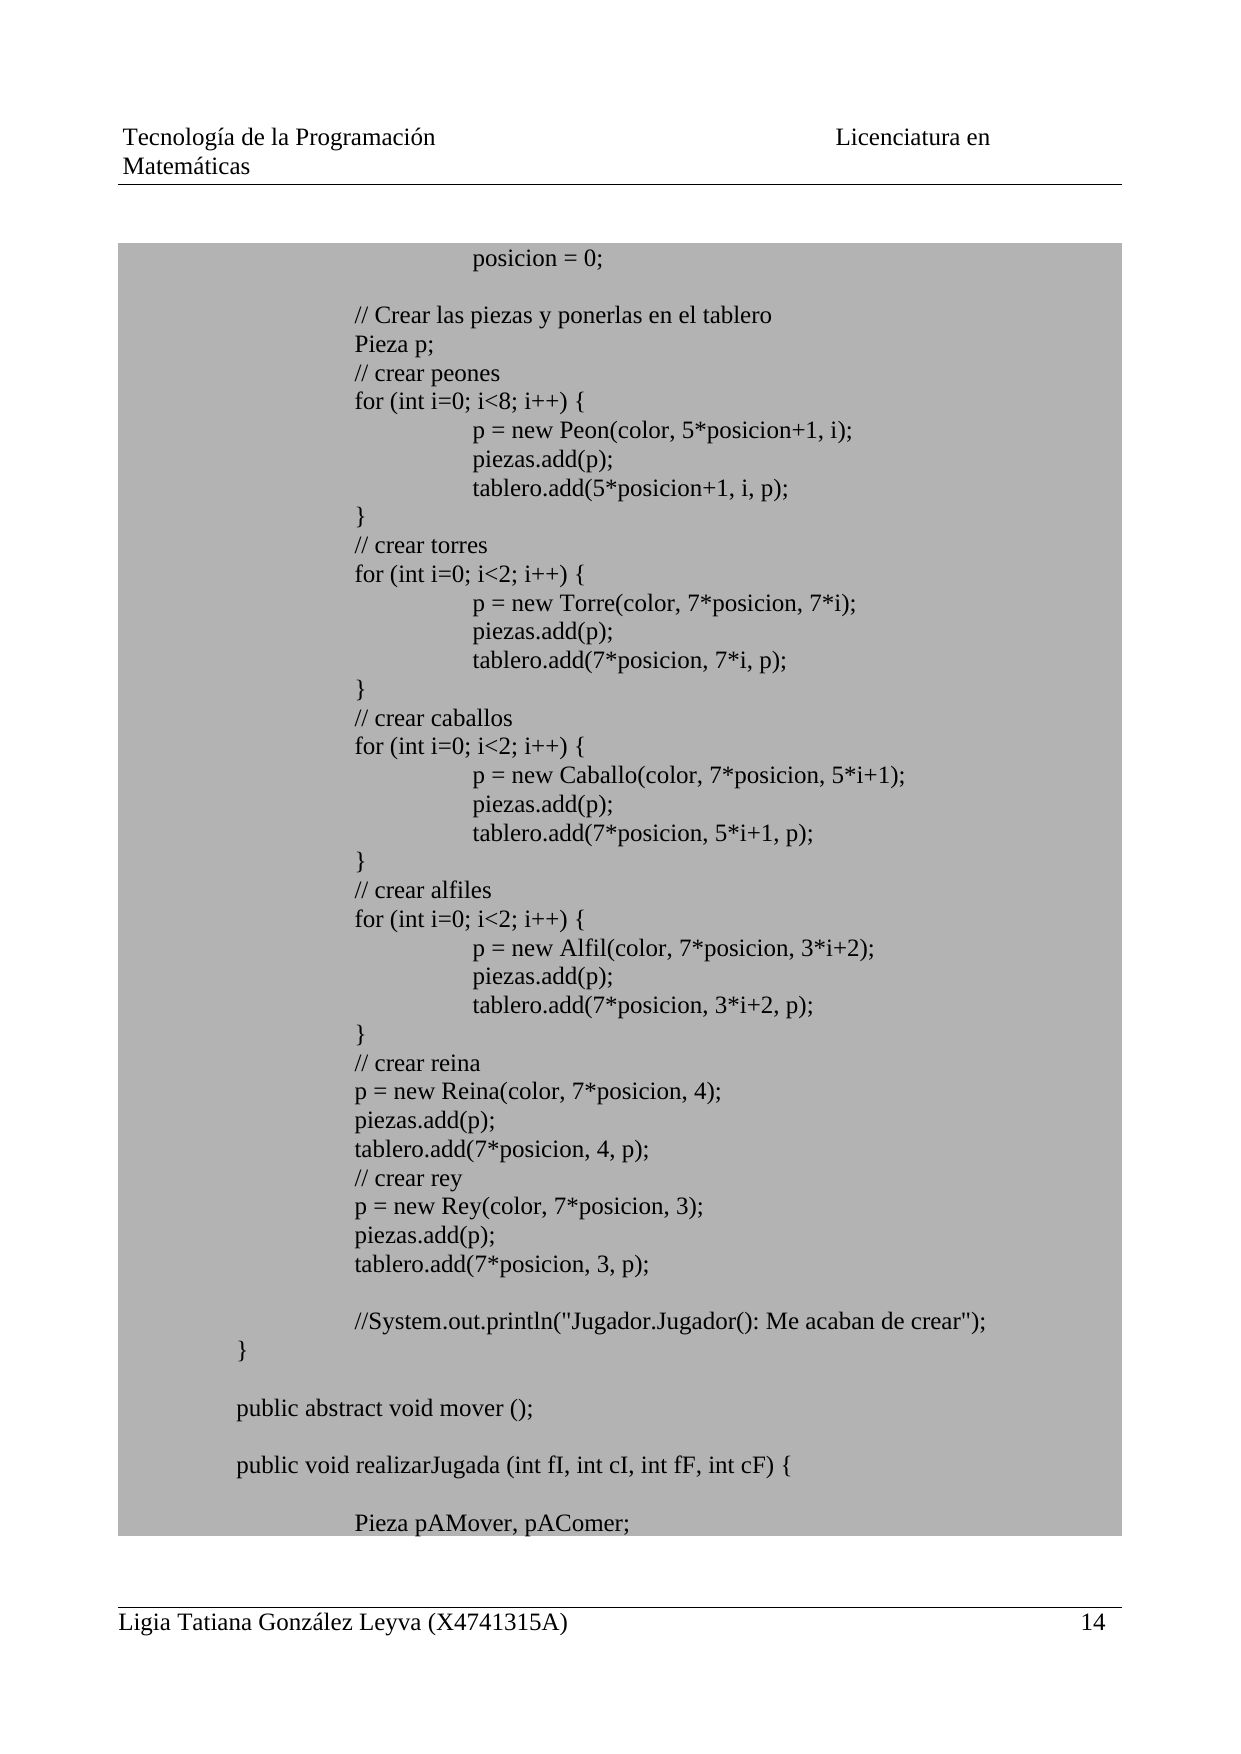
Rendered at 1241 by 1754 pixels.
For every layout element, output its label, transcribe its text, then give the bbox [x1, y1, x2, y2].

text } [118, 846, 1122, 875]
text tablero.add(7*posicion, 4, p); [118, 1134, 1122, 1163]
text for (int i=0; i<8; i++) { [118, 386, 1122, 415]
text tablero.add(5*posicion+1, i, p); [118, 473, 1122, 501]
text public abstract void mover (); [118, 1393, 1122, 1421]
text p = new Reina(color, 7*posicion, 4); [118, 1076, 1122, 1105]
text tablero.add(7*posicion, 7*i, p); [118, 645, 1122, 674]
text piezas.add(p); [118, 789, 1122, 818]
text // crear alfiles [118, 875, 1122, 904]
text p = new Caballo(color, 7*posicion, 5*i+1); [118, 760, 1122, 789]
text piezas.add(p); [118, 616, 1122, 645]
text Pieza pAMover, pAComer; [118, 1508, 1122, 1536]
text piezas.add(p); [118, 1220, 1122, 1249]
text tablero.add(7*posicion, 5*i+1, p); [118, 818, 1122, 846]
text for (int i=0; i<2; i++) { [118, 904, 1122, 933]
text p = new Peon(color, 5*posicion+1, i); [118, 415, 1122, 444]
text // crear caballos [118, 703, 1122, 731]
text } [118, 1335, 1122, 1364]
text p = new Rey(color, 7*posicion, 3); [118, 1191, 1122, 1220]
text p = new Alfil(color, 7*posicion, 3*i+2); [118, 933, 1122, 961]
text piezas.add(p); [118, 444, 1122, 473]
text // crear peones [118, 358, 1122, 386]
text tablero.add(7*posicion, 3, p); [118, 1249, 1122, 1278]
text p = new Torre(color, 7*posicion, 7*i); [118, 588, 1122, 616]
text } [118, 674, 1122, 703]
text } [118, 1019, 1122, 1048]
text piezas.add(p); [118, 1105, 1122, 1134]
text // crear rey [118, 1163, 1122, 1191]
text for (int i=0; i<2; i++) { [118, 559, 1122, 588]
text for (int i=0; i<2; i++) { [118, 731, 1122, 760]
text } [118, 501, 1122, 530]
text // crear torres [118, 530, 1122, 559]
text piezas.add(p); [118, 961, 1122, 990]
text posicion = 0; [118, 243, 1122, 271]
text tablero.add(7*posicion, 3*i+2, p); [118, 990, 1122, 1019]
text Pieza p; [118, 329, 1122, 358]
text //System.out.println("Jugador.Jugador(): Me acaban de crear"); [118, 1306, 1122, 1335]
text // Crear las piezas y ponerlas en el tablero [118, 300, 1122, 329]
text public void realizarJugada (int fI, int cI, int fF, int cF) { [118, 1450, 1122, 1479]
text // crear reina [118, 1048, 1122, 1076]
